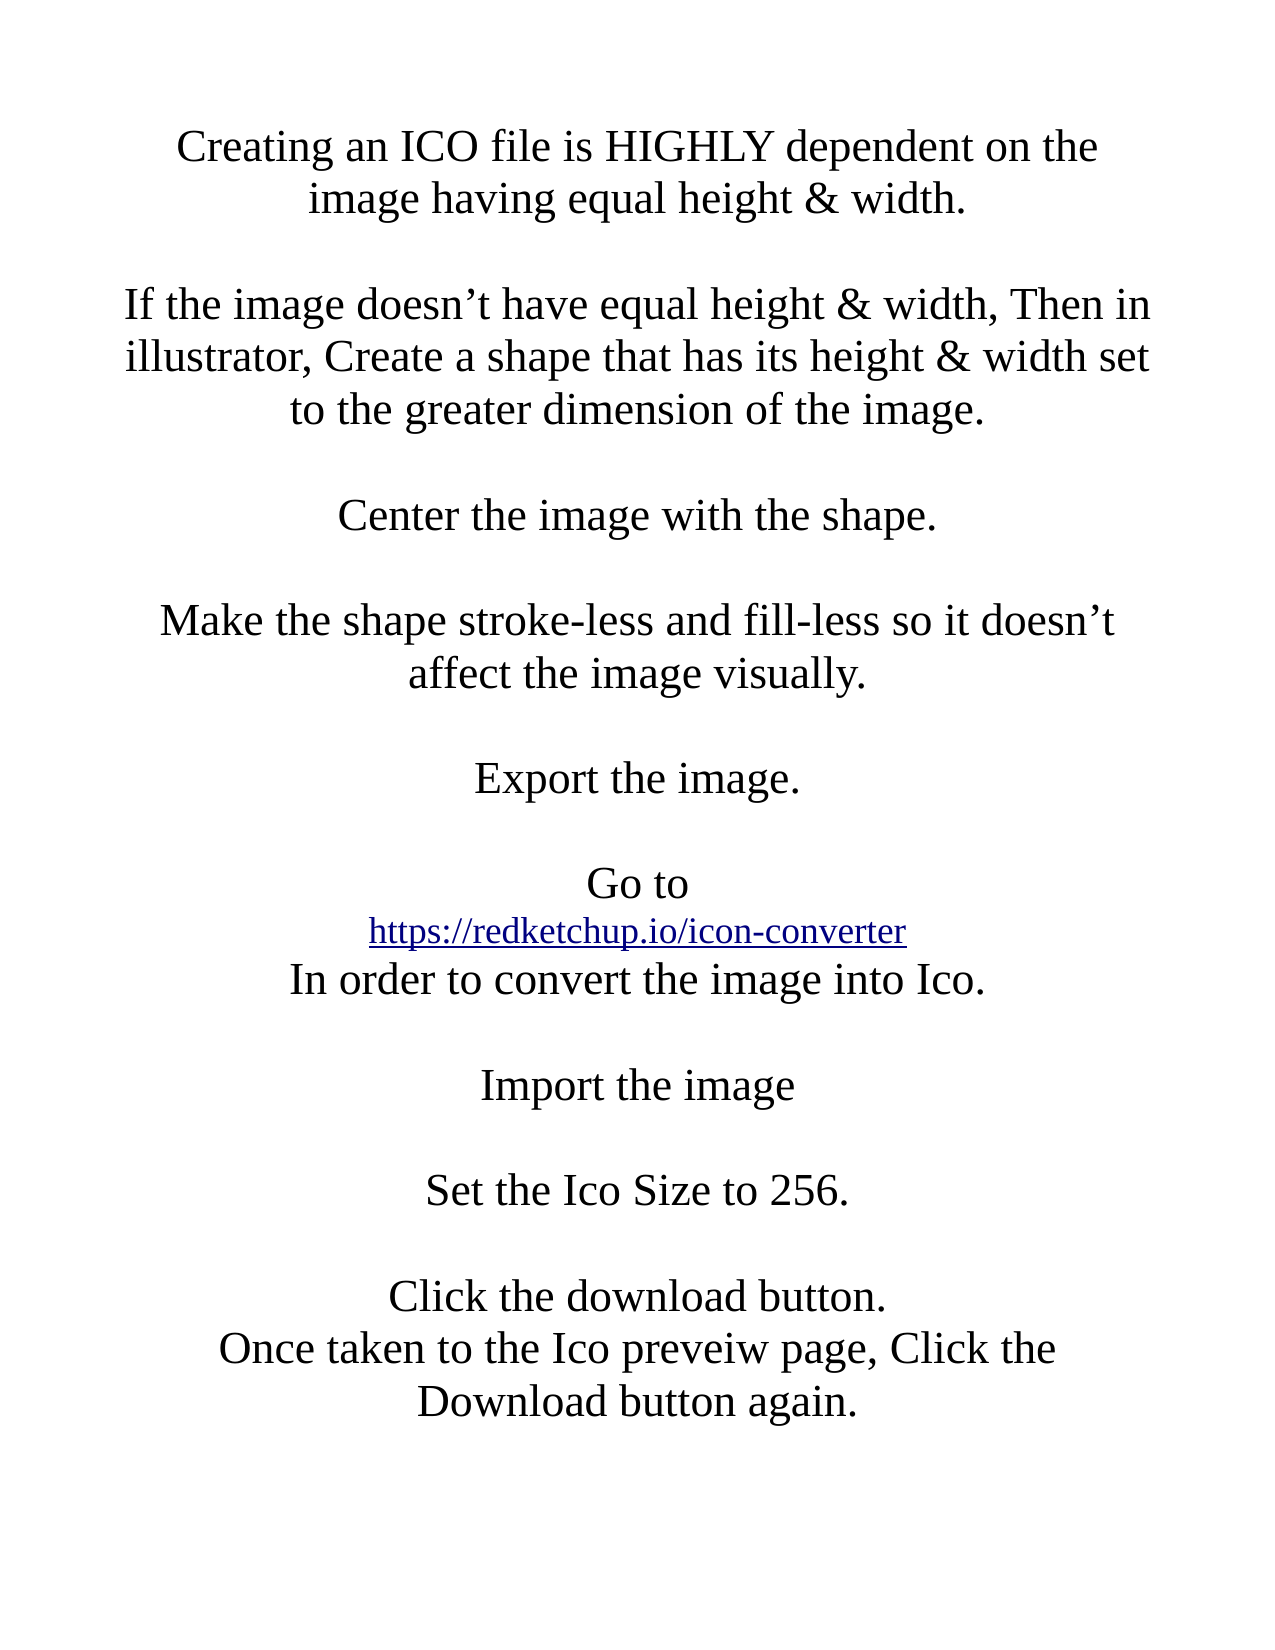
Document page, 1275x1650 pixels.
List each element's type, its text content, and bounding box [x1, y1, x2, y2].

text Creating an ICO file is HIGHLY dependent on the image having equal height & width. If the image doesn’t have equal height & width, Then in illustrator, Create a shape that has its height & width set to the greater dimension of the image. Center the image with the shape. Make the shape stroke-less and fill-less so it doesn’t affect the image visually. Export the image. [118, 118, 1157, 856]
text Click the download button. Once taken to the Ico preveiw page, Click the Download button again. [118, 1268, 1157, 1426]
text Import the image [118, 1057, 1157, 1163]
text Set the Ico Size to 256. [118, 1163, 1157, 1268]
text Go to https://redketchup.io/icon-converter In order to convert the image into Ico. [118, 856, 1157, 1057]
